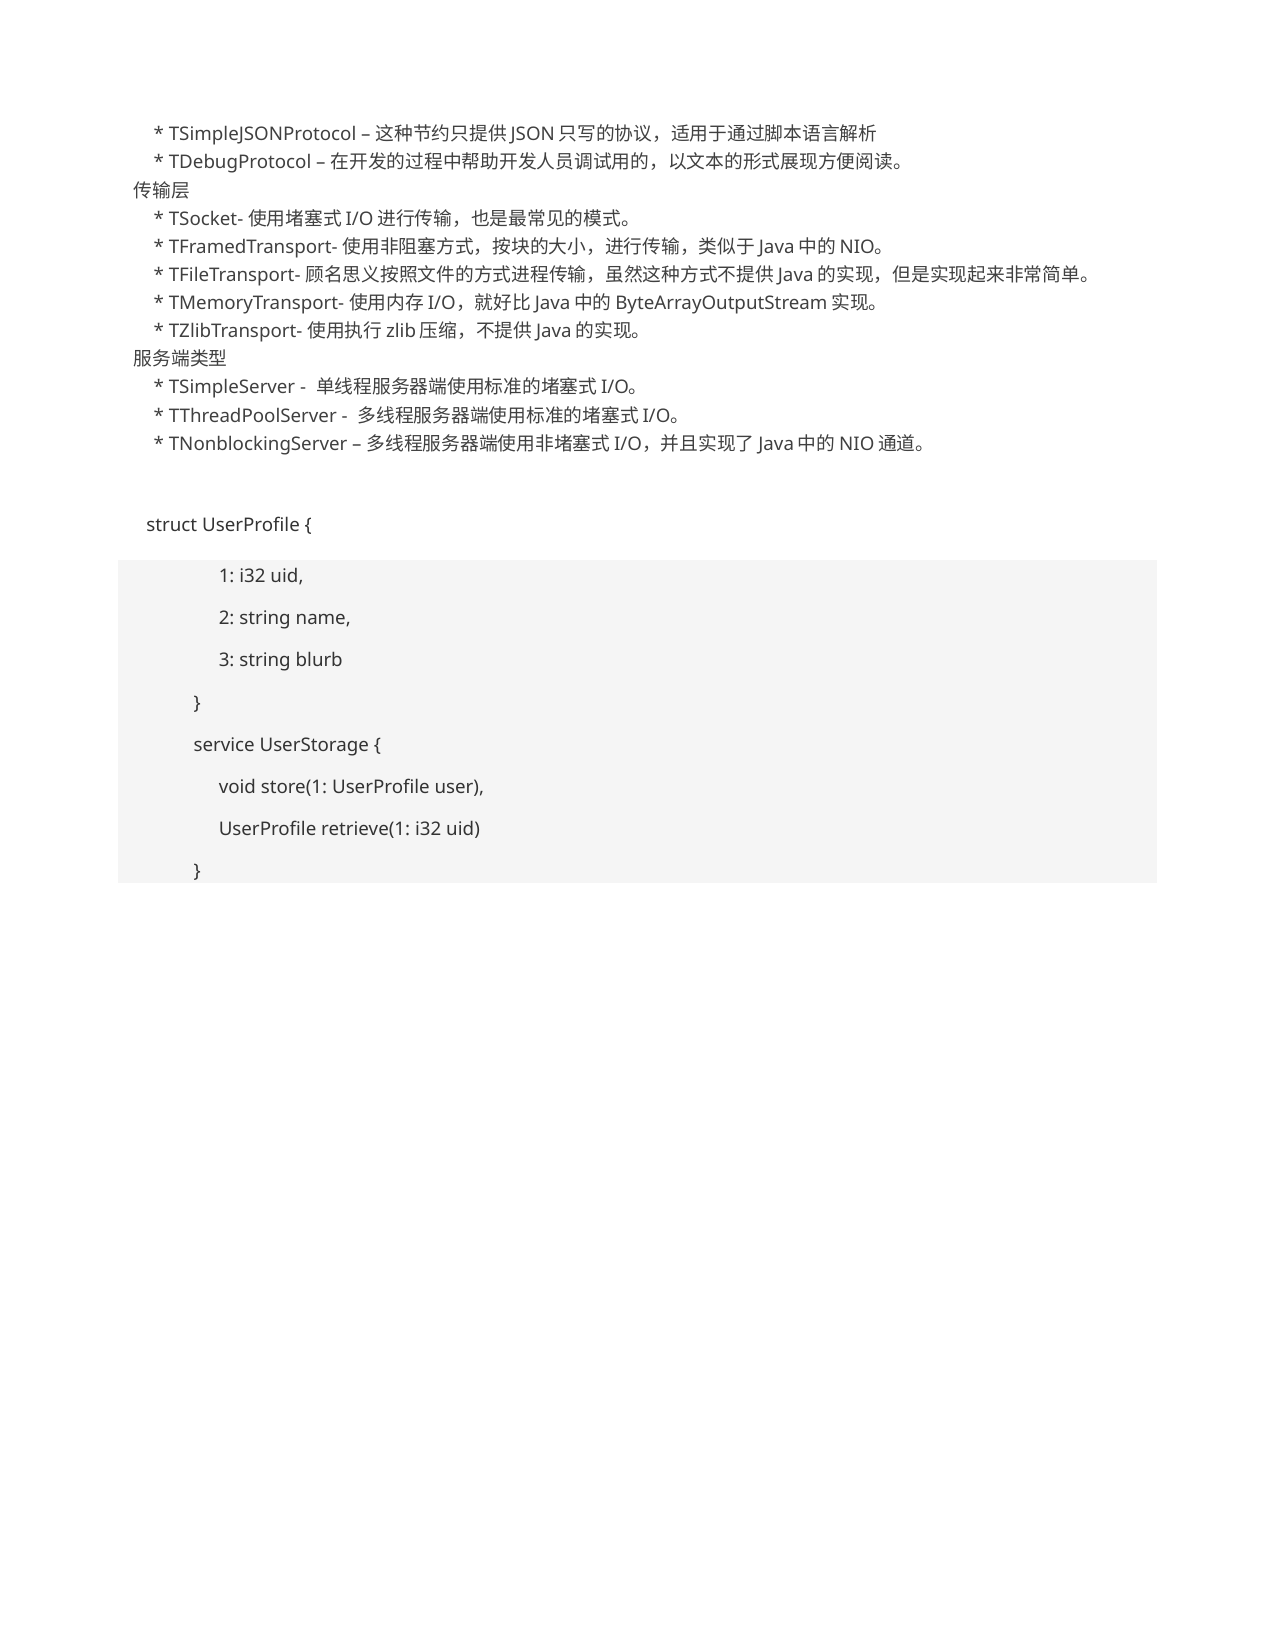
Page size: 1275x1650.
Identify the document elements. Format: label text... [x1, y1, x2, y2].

text } [118, 686, 1157, 714]
text } [118, 855, 1157, 883]
text 1: i32 uid, [118, 560, 1157, 588]
text UserProfile retrieve(1: i32 uid) [118, 813, 1157, 841]
text 3: string blurb [118, 644, 1157, 672]
text void store(1: UserProfile user), [118, 771, 1157, 799]
text struct UserProfile { [134, 508, 1157, 536]
text 协议 Thrift可以让你选择客户端与服务端之间传输通信协议的类别，在传输协议上总体上划分为文本(text)和二进制(binary)传输协议, 为节约带宽，提供传输效率，一般情况下使用二进制类型的传输协议为多数，但有时会还是会使用基于文本类型的协议，这需要根据项目/产品中的实际需求： * TBinaryProtocol – 二进制编码格式进行数据传输。 * TCompactProtocol – 这种协议非常有效的，使用Variable-Length Quantity (VLQ) 编码对数据进行压缩。 * TJSONProtocol – 使用JSON的数据编码协议进行数据传输。 * TSimpleJSONProtocol – 这种节约只提供JSON只写的协议，适用于通过脚本语言解析 * TDebugProtocol – 在开发的过程中帮助开发人员调试用的，以文本的形式展现方便阅读。 [134, 118, 1157, 174]
text service UserStorage { [118, 728, 1157, 757]
text 服务端类型 * TSimpleServer - 单线程服务器端使用标准的堵塞式I/O。 * TThreadPoolServer - 多线程服务器端使用标准的堵塞式I/O。 * TNonblockingServer – 多线程服务器端使用非堵塞式I/O，并且实现了Java中的NIO通道。 [134, 343, 1157, 456]
text 传输层 * TSocket- 使用堵塞式I/O进行传输，也是最常见的模式。 * TFramedTransport- 使用非阻塞方式，按块的大小，进行传输，类似于Java中的NIO。 * TFileTransport- 顾名思义按照文件的方式进程传输，虽然这种方式不提供Java的实现，但是实现起来非常简单。 * TMemoryTransport- 使用内存I/O，就好比Java中的ByteArrayOutputStream实现。 * TZlibTransport- 使用执行zlib压缩，不提供Java的实现。 [134, 174, 1157, 343]
text 2: string name, [118, 602, 1157, 630]
